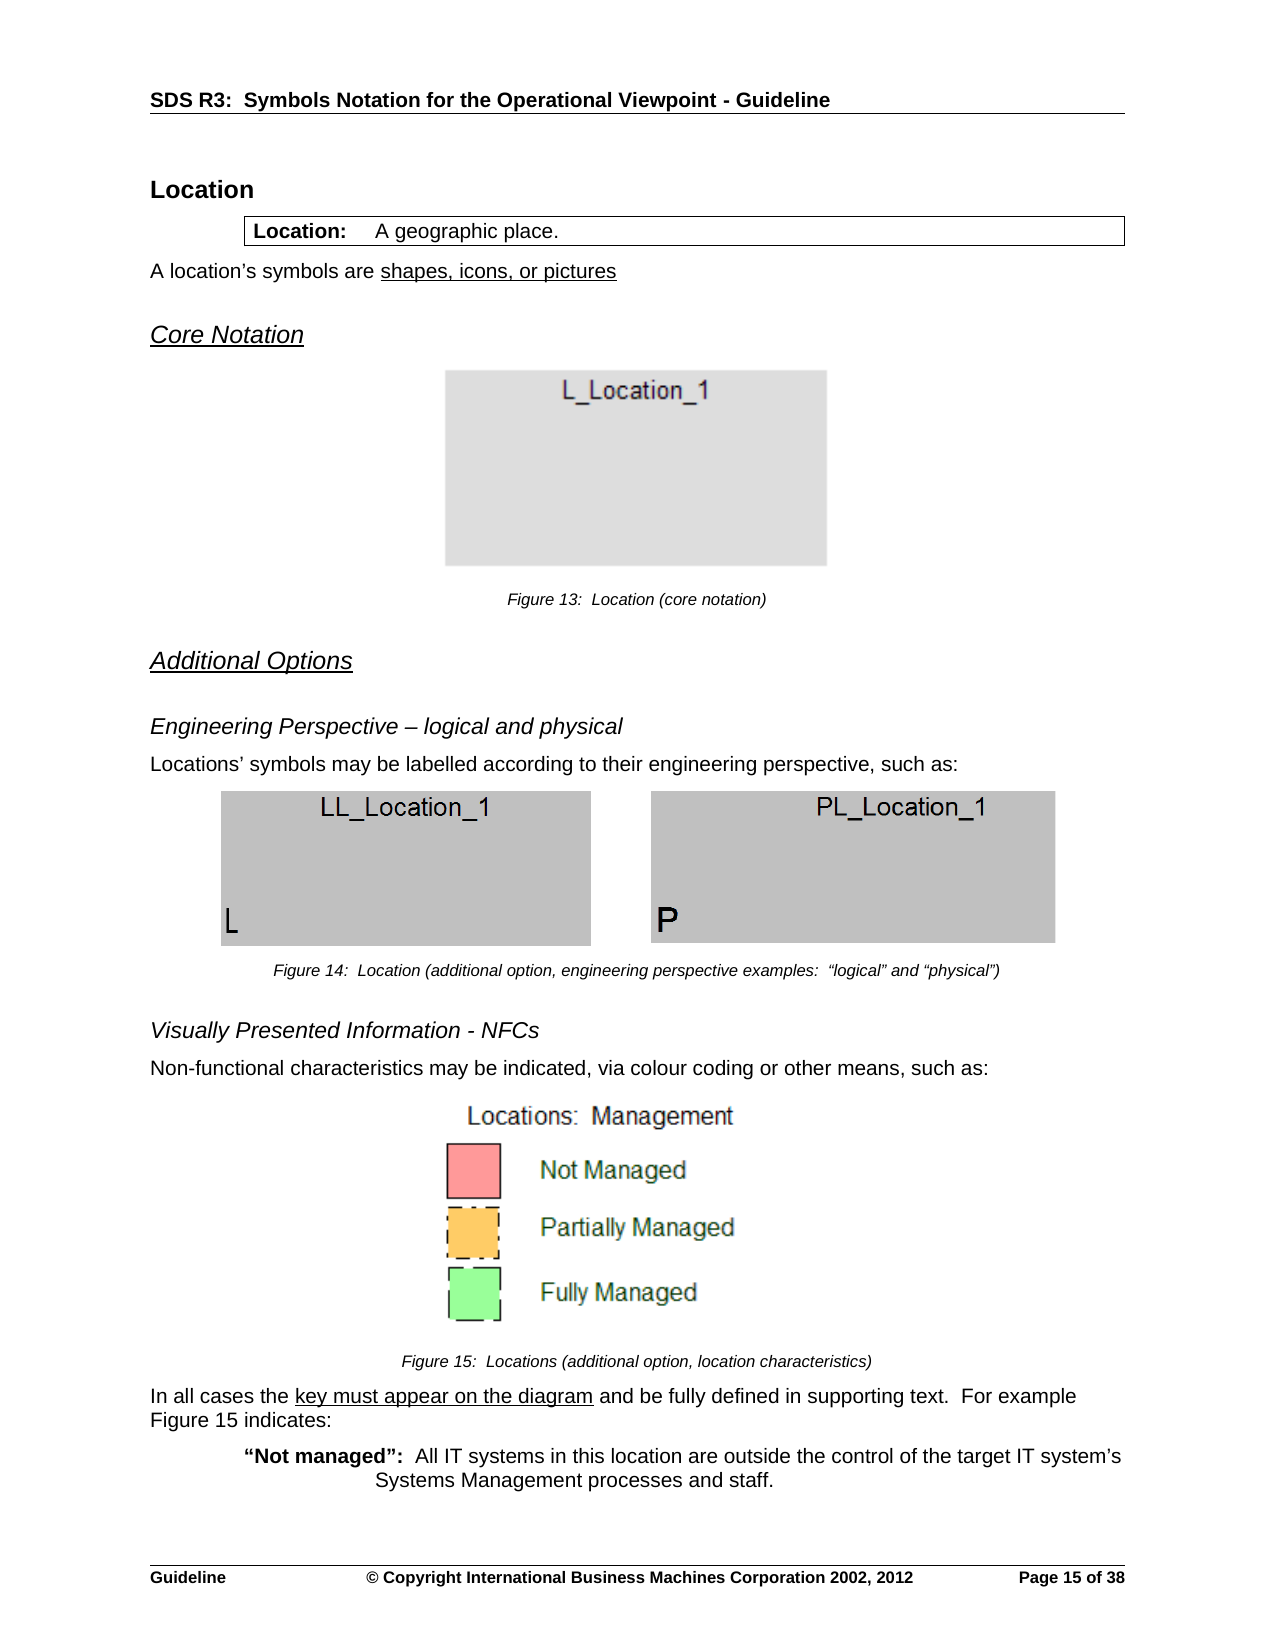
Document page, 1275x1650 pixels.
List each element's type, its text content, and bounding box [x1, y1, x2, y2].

picture [647, 790, 1056, 947]
text Non-functional characteristics may be indicated, via colour coding or other means, such as: [150, 1056, 1125, 1080]
picture [436, 1094, 839, 1326]
picture [219, 789, 593, 947]
text In all cases the key must appear on the diagram and be fully defined in supporting text. For example Figure 15 indicates: [150, 1384, 1125, 1432]
text Figure 14: Location (additional option, engineering perspective examples: “logical” and “physical”) [150, 961, 1125, 980]
text Figure 15: Locations (additional option, location characteristics) [150, 1352, 1125, 1371]
subtitle Core Notation [150, 320, 1125, 349]
subtitle Additional Options [150, 646, 1125, 675]
text A location’s symbols are shapes, icons, or pictures [150, 259, 1125, 283]
subtitle Visually Presented Information - NFCs [150, 1017, 1125, 1044]
subtitle Location [150, 175, 1125, 204]
text Figure 13: Location (core notation) [150, 590, 1125, 609]
text Locations’ symbols may be labelled according to their engineering perspective, such as: [150, 751, 1125, 775]
subtitle Engineering Perspective – logical and physical [150, 713, 1125, 739]
picture [438, 363, 837, 576]
text “Not managed”: All IT systems in this location are outside the control of the target IT system’s Systems Management processes and staff. [244, 1444, 1125, 1492]
text Location: A geographic place. [245, 217, 1124, 245]
